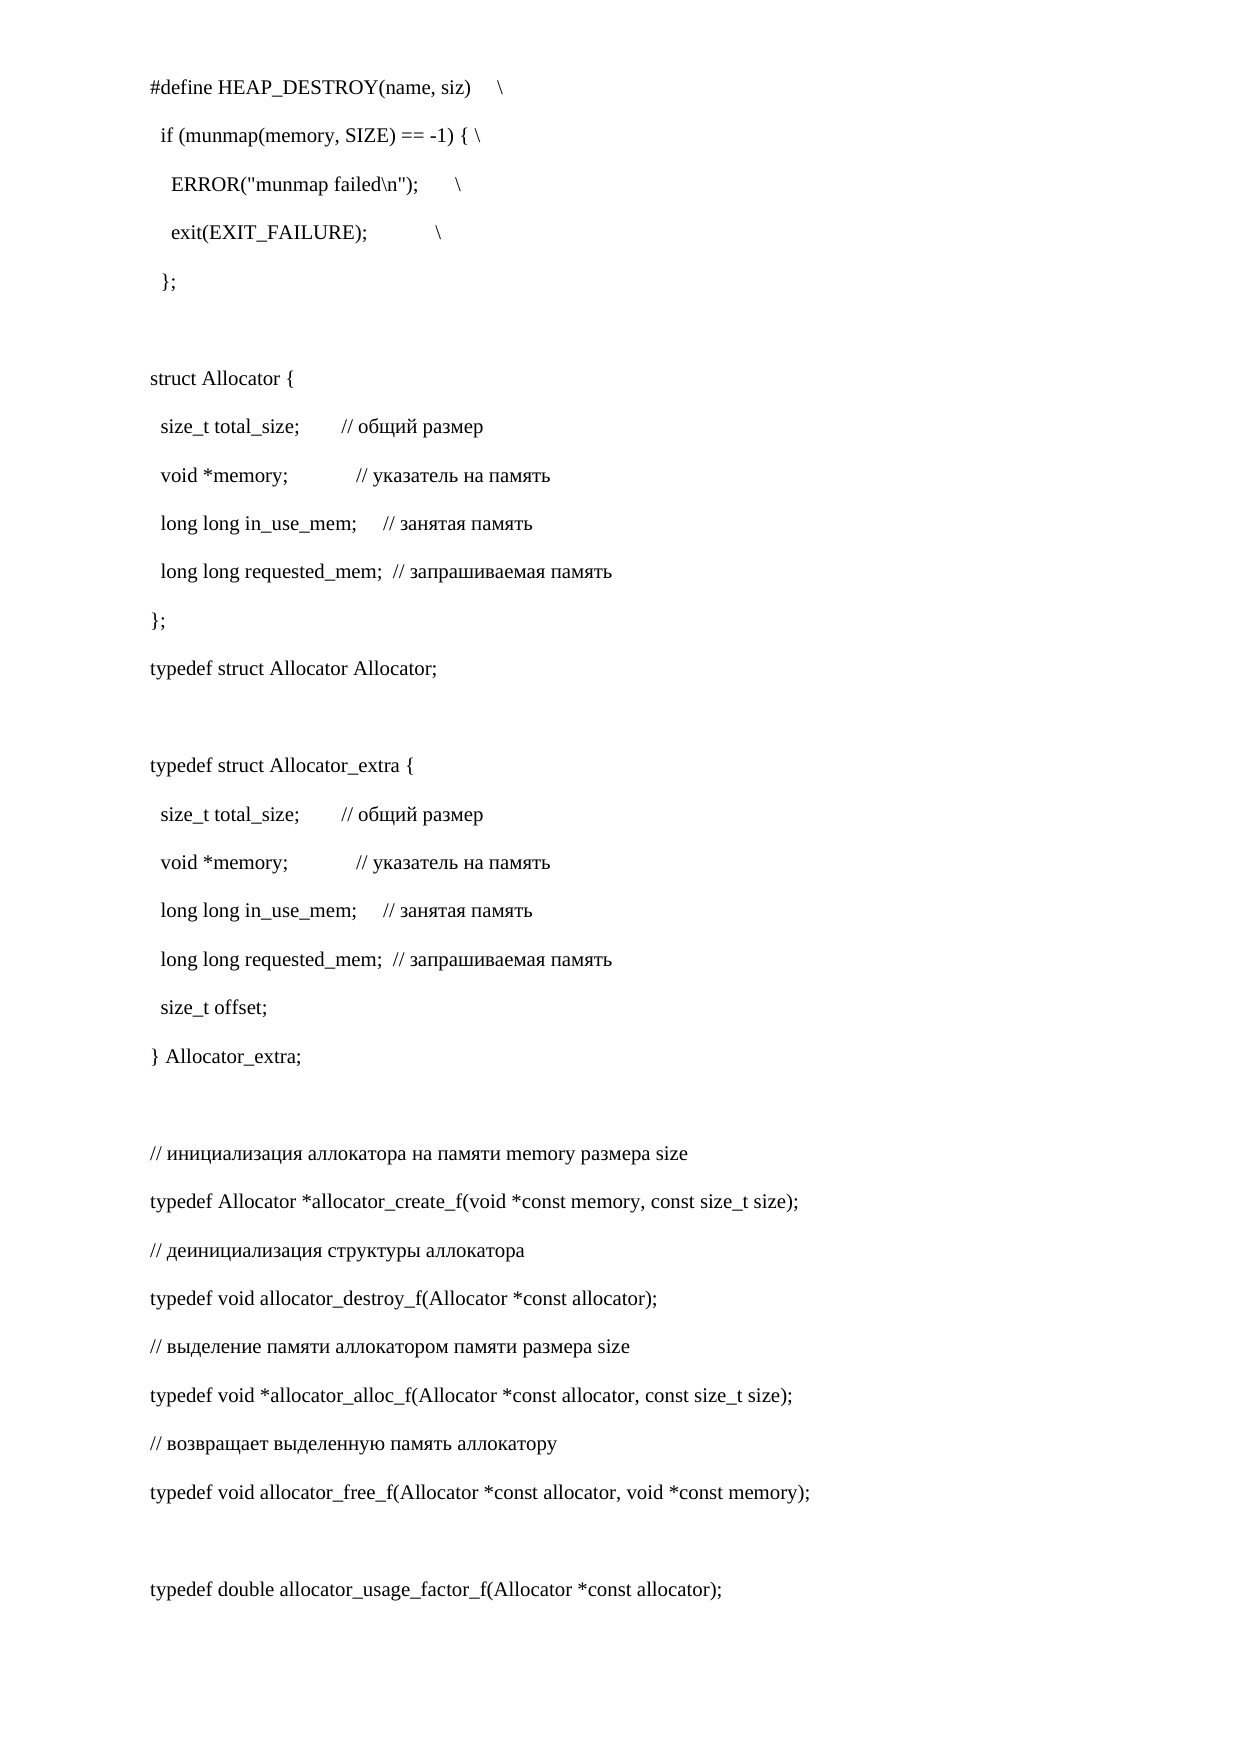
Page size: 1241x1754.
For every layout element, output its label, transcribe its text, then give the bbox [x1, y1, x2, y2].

text long long in_use_mem; // занятая память [150, 511, 1147, 535]
text ERROR("munmap failed\n"); \ [150, 172, 1147, 196]
text }; [150, 608, 1147, 632]
text long long in_use_mem; // занятая память [150, 898, 1147, 922]
text size_t offset; [150, 995, 1147, 1019]
text typedef struct Allocator Allocator; [150, 656, 1147, 680]
text long long requested_mem; // запрашиваемая память [150, 947, 1147, 971]
text typedef void allocator_free_f(Allocator *const allocator, void *const memory); [150, 1480, 1147, 1504]
text // возвращает выделенную память аллокатору [150, 1431, 1147, 1455]
text } Allocator_extra; [150, 1044, 1147, 1068]
text // выделение памяти аллокатором памяти размера size [150, 1334, 1147, 1358]
text size_t total_size; // общий размер [150, 802, 1147, 826]
text typedef Allocator *allocator_create_f(void *const memory, const size_t size); [150, 1189, 1147, 1213]
text struct Allocator { [150, 366, 1147, 390]
text typedef double allocator_usage_factor_f(Allocator *const allocator); [150, 1577, 1147, 1601]
text #define HEAP_DESTROY(name, siz) \ [150, 75, 1147, 99]
text typedef void *allocator_alloc_f(Allocator *const allocator, const size_t size); [150, 1383, 1147, 1407]
text long long requested_mem; // запрашиваемая память [150, 559, 1147, 583]
text }; [150, 269, 1147, 293]
text typedef void allocator_destroy_f(Allocator *const allocator); [150, 1286, 1147, 1310]
text // инициализация аллокатора на памяти memory размера size [150, 1141, 1147, 1165]
text exit(EXIT_FAILURE); \ [150, 220, 1147, 244]
text size_t total_size; // общий размер [150, 414, 1147, 438]
text typedef struct Allocator_extra { [150, 753, 1147, 777]
text void *memory; // указатель на память [150, 850, 1147, 874]
text if (munmap(memory, SIZE) == -1) { \ [150, 123, 1147, 147]
text void *memory; // указатель на память [150, 462, 1147, 487]
text // деинициализация структуры аллокатора [150, 1237, 1147, 1262]
